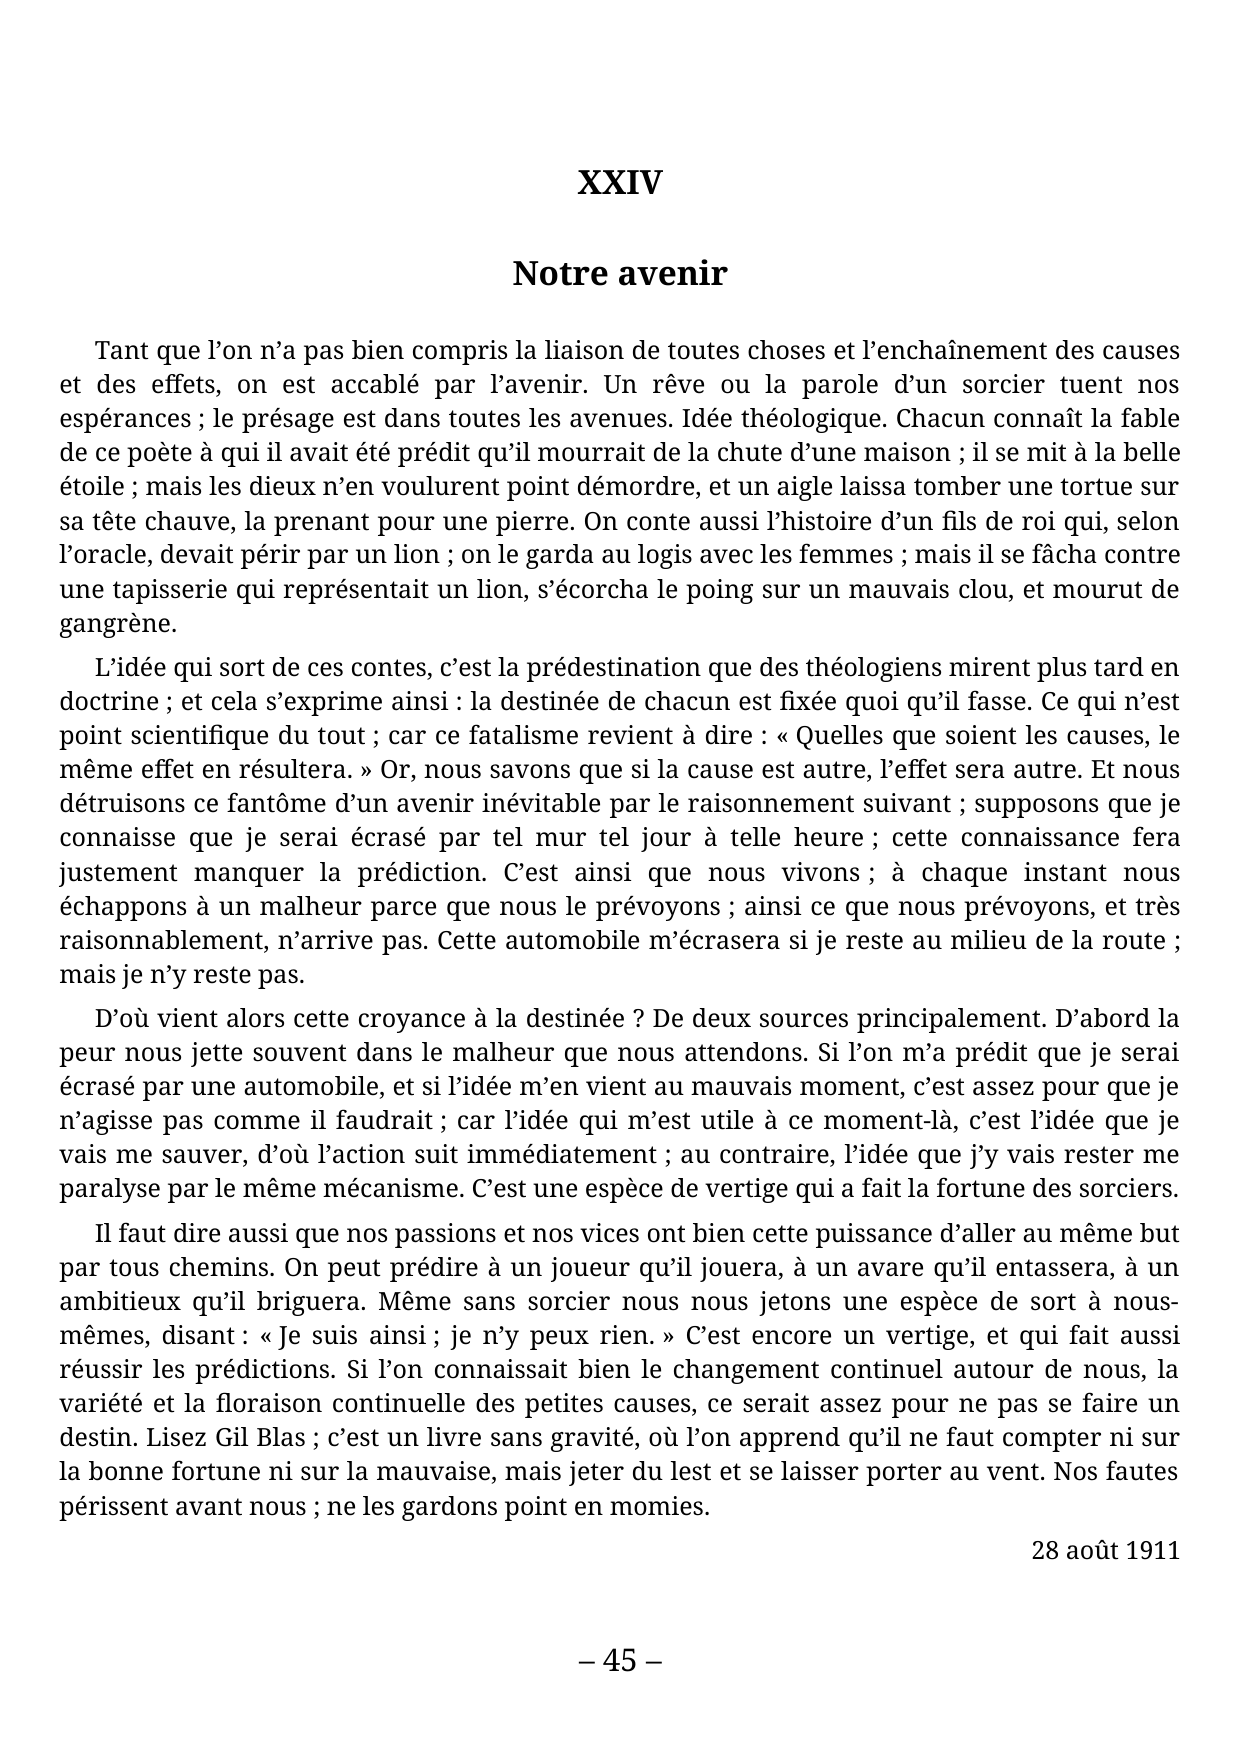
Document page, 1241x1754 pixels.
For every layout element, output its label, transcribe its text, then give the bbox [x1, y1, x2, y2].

subtitle XXIV Notre avenir [59, 159, 1181, 295]
text L’idée qui sort de ces contes, c’est la prédestination que des théologiens mirent plus tard en doctrine ; et cela s’exprime ainsi : la destinée de chacun est fixée quoi qu’il fasse. Ce qui n’est point scientifique du tout ; car ce fatalisme revient à dire : « Quelles que soient les causes, le même effet en résultera. » Or, nous savons que si la cause est autre, l’effet sera autre. Et nous détruisons ce fantôme d’un avenir inévitable par le raisonnement suivant ; supposons que je connaisse que je serai écrasé par tel mur tel jour à telle heure ; cette connaissance fera justement manquer la prédiction. C’est ainsi que nous vivons ; à chaque instant nous échappons à un malheur parce que nous le prévoyons ; ainsi ce que nous prévoyons, et très raisonnablement, n’arrive pas. Cette automobile m’écrasera si je reste au milieu de la route ; mais je n’y reste pas. [59, 650, 1181, 990]
text Il faut dire aussi que nos passions et nos vices ont bien cette puissance d’aller au même but par tous chemins. On peut prédire à un joueur qu’il jouera, à un avare qu’il entassera, à un ambitieux qu’il briguera. Même sans sorcier nous nous jetons une espèce de sort à nous-mêmes, disant : « Je suis ainsi ; je n’y peux rien. » C’est encore un vertige, et qui fait aussi réussir les prédictions. Si l’on connaissait bien le changement continuel autour de nous, la variété et la floraison continuelle des petites causes, ce serait assez pour ne pas se faire un destin. Lisez Gil Blas ; c’est un livre sans gravité, où l’on apprend qu’il ne faut compter ni sur la bonne fortune ni sur la mauvaise, mais jeter du lest et se laisser porter au vent. Nos fautes périssent avant nous ; ne les gardons point en momies. [59, 1216, 1181, 1522]
text D’où vient alors cette croyance à la destinée ? De deux sources principalement. D’abord la peur nous jette souvent dans le malheur que nous attendons. Si l’on m’a prédit que je serai écrasé par une automobile, et si l’idée m’en vient au mauvais moment, c’est assez pour que je n’agisse pas comme il faudrait ; car l’idée qui m’est utile à ce moment-là, c’est l’idée que je vais me sauver, d’où l’action suit immédiatement ; au contraire, l’idée que j’y vais rester me paralyse par le même mécanisme. C’est une espèce de vertige qui a fait la fortune des sorciers. [59, 1001, 1181, 1205]
text Tant que l’on n’a pas bien compris la liaison de toutes choses et l’enchaînement des causes et des effets, on est accablé par l’avenir. Un rêve ou la parole d’un sorcier tuent nos espérances ; le présage est dans toutes les avenues. Idée théologique. Chacun connaît la fable de ce poète à qui il avait été prédit qu’il mourrait de la chute d’une maison ; il se mit à la belle étoile ; mais les dieux n’en voulurent point démordre, et un aigle laissa tomber une tortue sur sa tête chauve, la prenant pour une pierre. On conte aussi l’histoire d’un fils de roi qui, selon l’oracle, devait périr par un lion ; on le garda au logis avec les femmes ; mais il se fâcha contre une tapisserie qui représentait un lion, s’écorcha le poing sur un mauvais clou, et mourut de gangrène. [59, 333, 1181, 639]
text 28 août 1911 [59, 1533, 1181, 1567]
